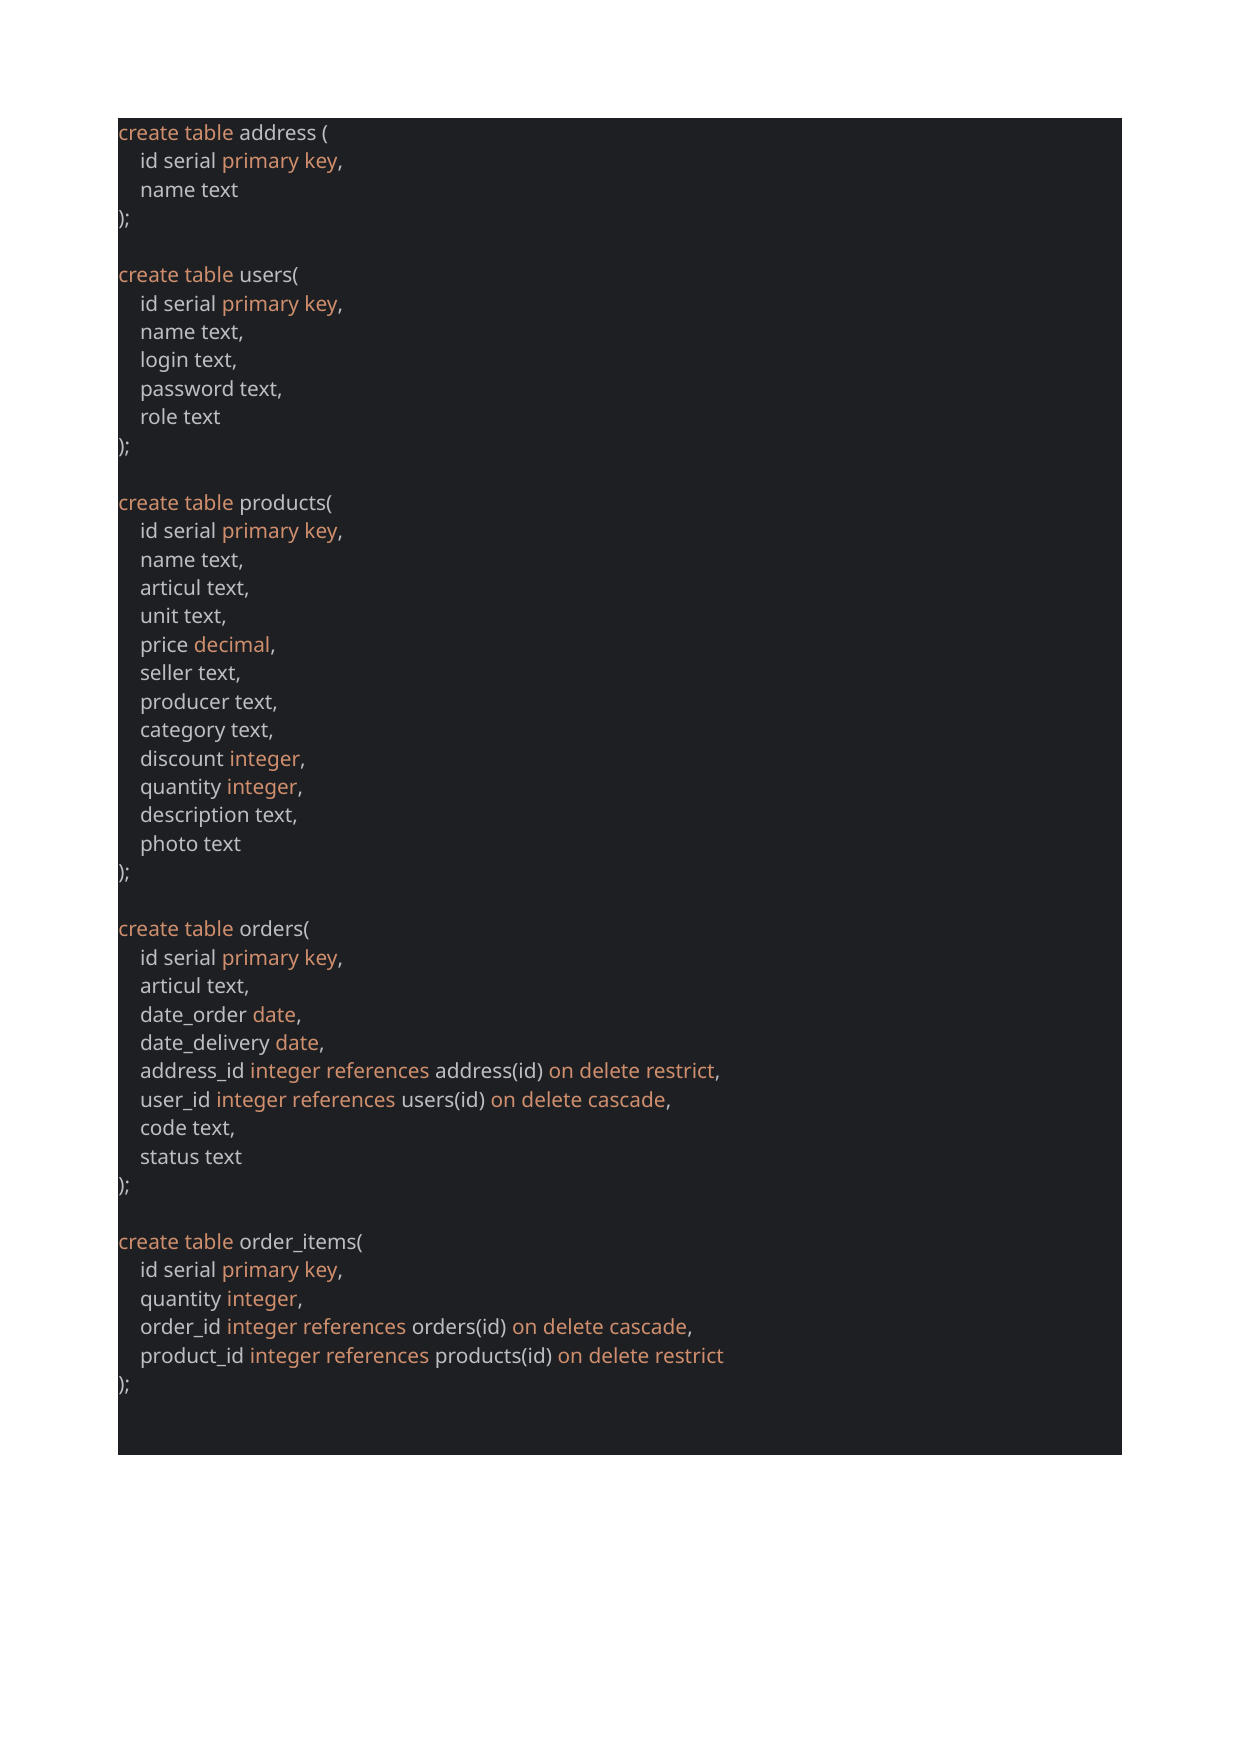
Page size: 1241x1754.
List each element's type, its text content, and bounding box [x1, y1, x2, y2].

text create table address ( id serial primary key, name text ); create table users( id serial primary key, name text, login text, password text, role text ); create table products( id serial primary key, name text, articul text, unit text, price decimal, seller text, producer text, category text, discount integer, quantity integer, description text, photo text ); create table orders( id serial primary key, articul text, date_order date, date_delivery date, address_id integer references address(id) on delete restrict, user_id integer references users(id) on delete cascade, code text, status text ); create table order_items( id serial primary key, quantity integer, order_id integer references orders(id) on delete cascade, product_id integer references products(id) on delete restrict ); [118, 118, 1122, 1455]
